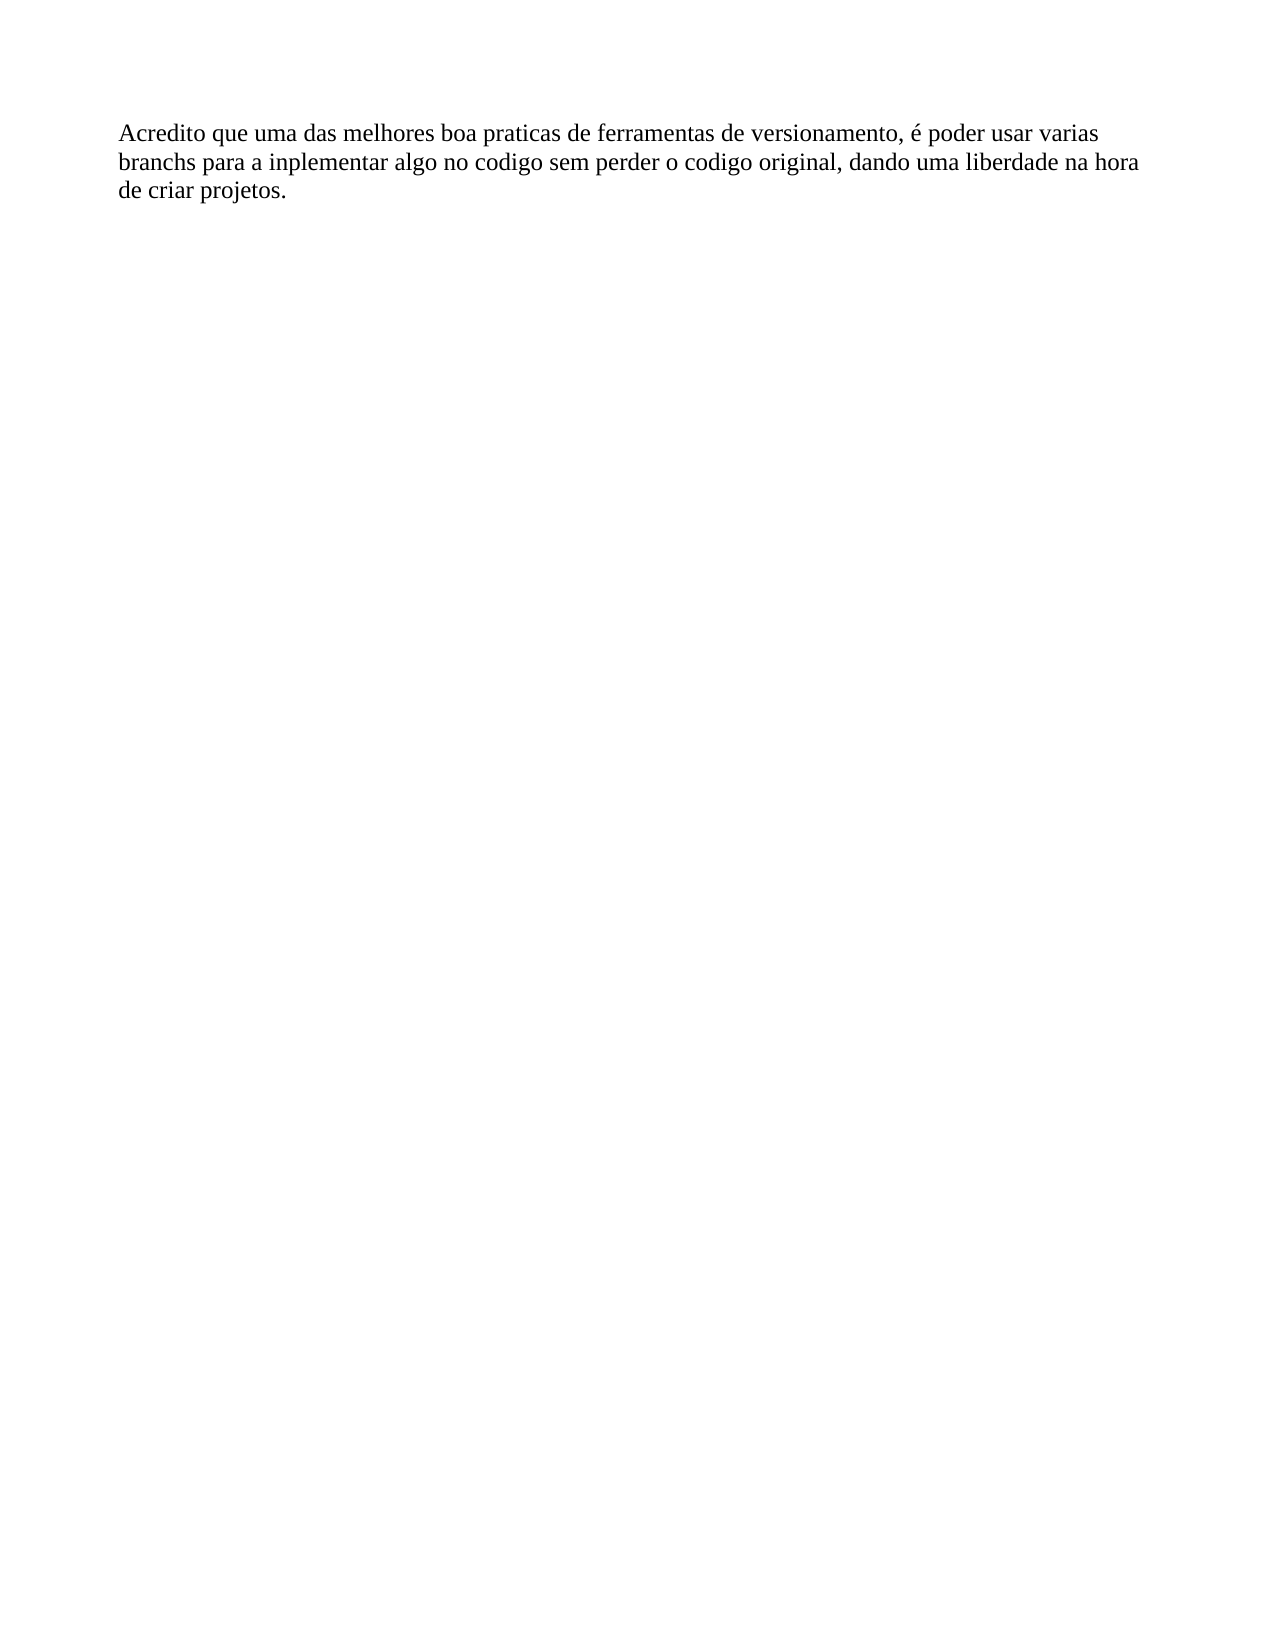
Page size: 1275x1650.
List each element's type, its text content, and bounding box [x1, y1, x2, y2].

text Acredito que uma das melhores boa praticas de ferramentas de versionamento, é poder usar varias branchs para a inplementar algo no codigo sem perder o codigo original, dando uma liberdade na hora de criar projetos. [118, 118, 1157, 204]
